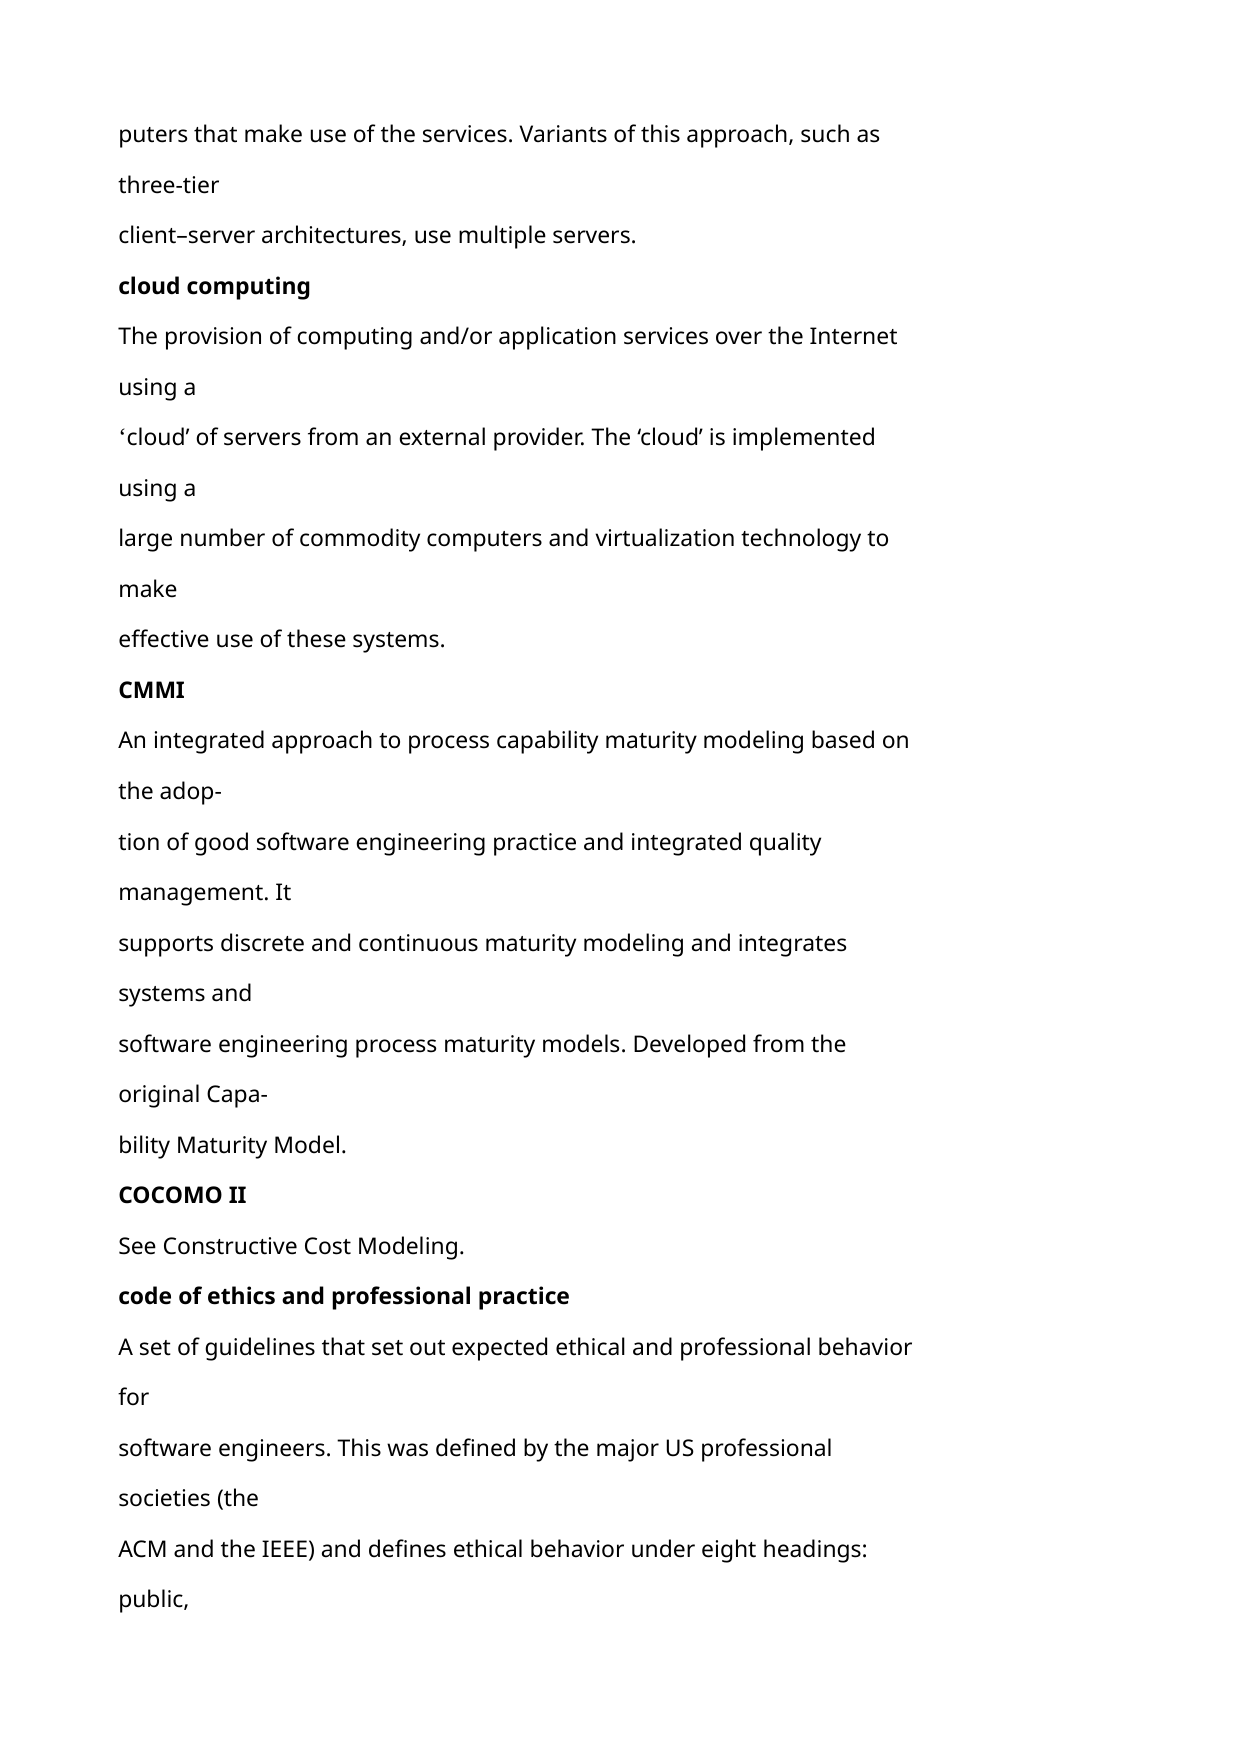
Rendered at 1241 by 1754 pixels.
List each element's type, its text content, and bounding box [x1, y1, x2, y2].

text bility Maturity Model. [118, 1128, 1122, 1160]
text using a [118, 371, 1122, 402]
text original Capa- [118, 1078, 1122, 1109]
text societies (the [118, 1482, 1122, 1513]
text for [118, 1381, 1122, 1412]
text An integrated approach to process capability maturity modeling based on [118, 724, 1122, 756]
text puters that make use of the services. Variants of this approach, such as [118, 118, 1122, 149]
text cloud computing [118, 270, 1122, 301]
text effective use of these systems. [118, 623, 1122, 654]
text supports discrete and continuous maturity modeling and integrates [118, 926, 1122, 958]
text client–server architectures, use multiple servers. [118, 219, 1122, 250]
text the adop- [118, 775, 1122, 806]
text tion of good software engineering practice and integrated quality [118, 825, 1122, 857]
text ACM and the IEEE) and defines ethical behavior under eight headings: [118, 1533, 1122, 1564]
text large number of commodity computers and virtualization technology to [118, 522, 1122, 553]
text public, [118, 1583, 1122, 1614]
text COCOMO II [118, 1179, 1122, 1210]
text using a [118, 472, 1122, 503]
text A set of guidelines that set out expected ethical and professional behavior [118, 1331, 1122, 1362]
text The provision of computing and/or application services over the Internet [118, 320, 1122, 351]
text code of ethics and professional practice [118, 1280, 1122, 1311]
text systems and [118, 977, 1122, 1008]
text ‘cloud’ of servers from an external provider. The ‘cloud’ is implemented [118, 421, 1122, 452]
text software engineers. This was defined by the major US professional [118, 1432, 1122, 1463]
text See Constructive Cost Modeling. [118, 1229, 1122, 1261]
text software engineering process maturity models. Developed from the [118, 1027, 1122, 1059]
text three-tier [118, 169, 1122, 200]
text make [118, 573, 1122, 604]
text CMMI [118, 674, 1122, 705]
text management. It [118, 876, 1122, 907]
